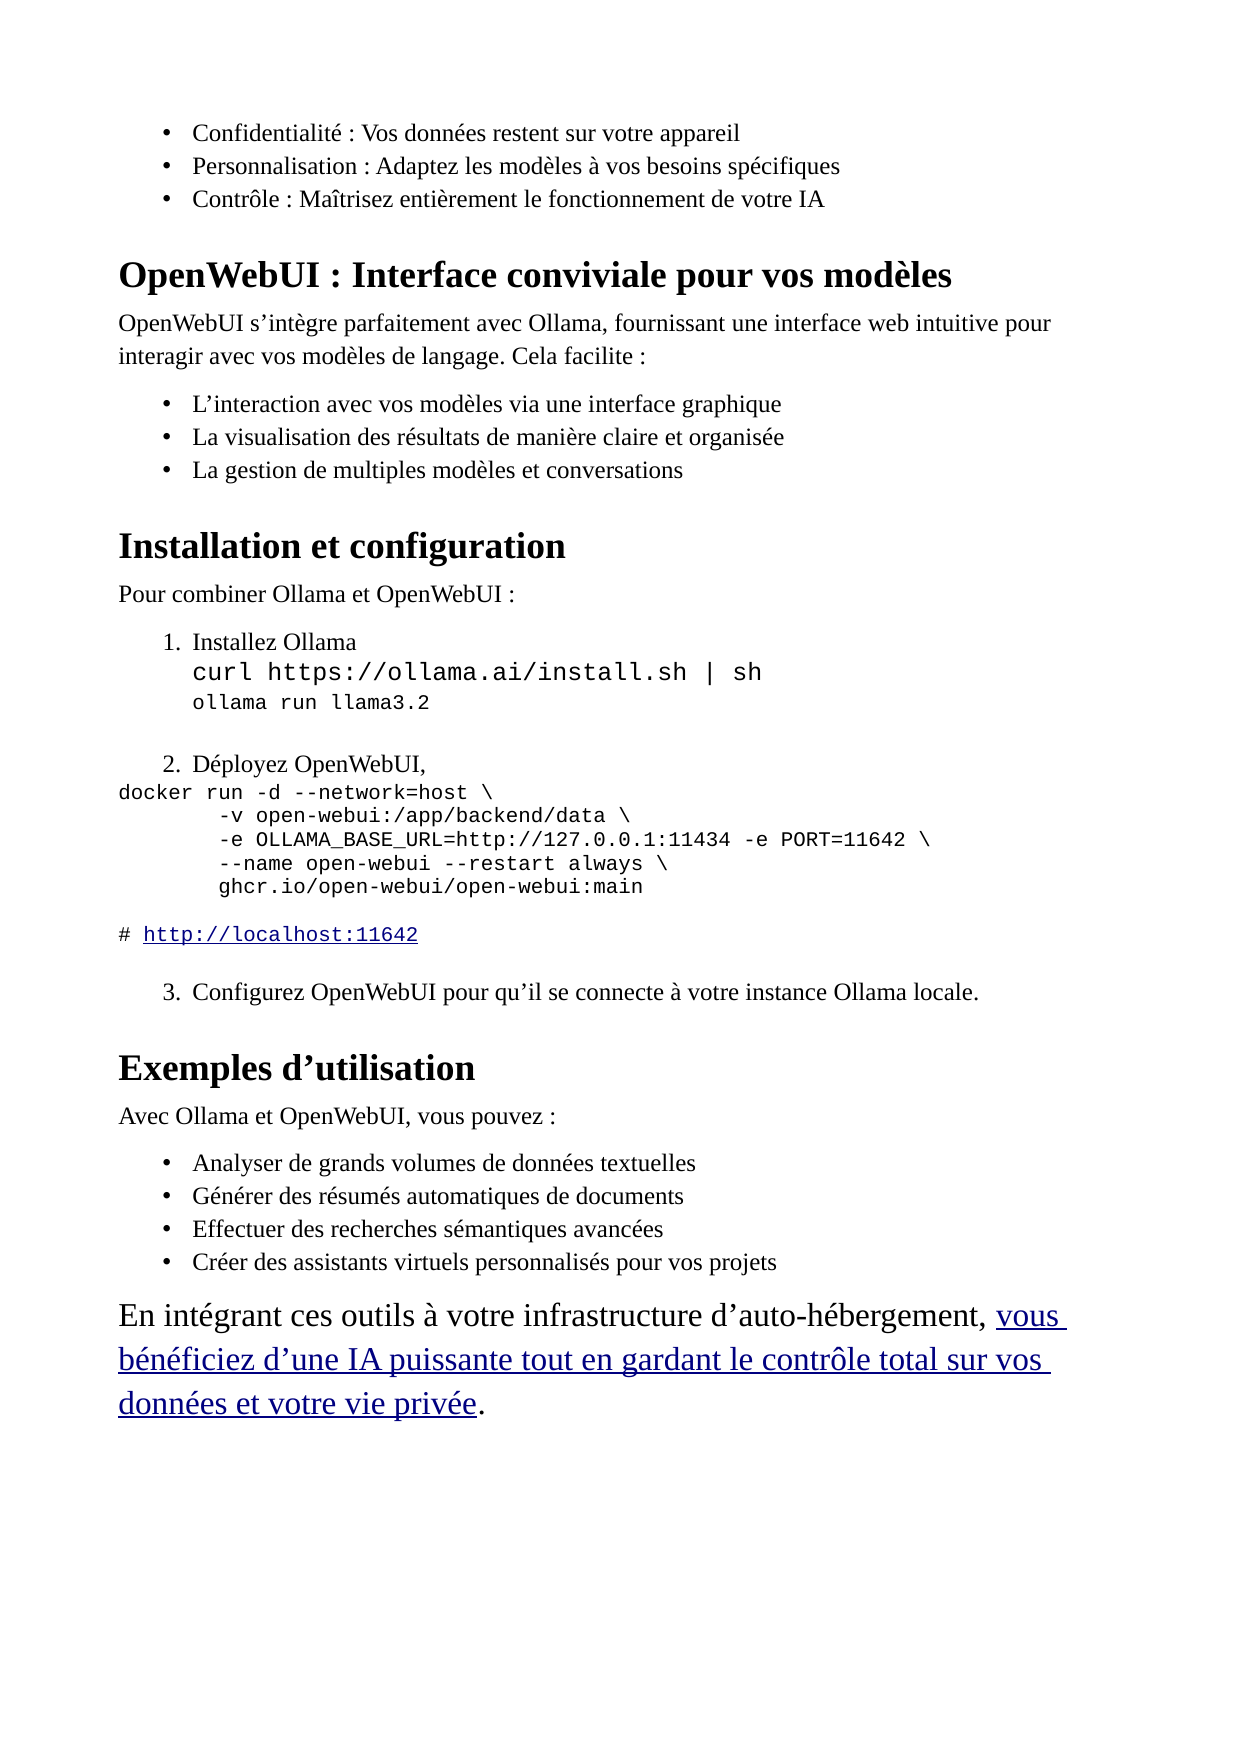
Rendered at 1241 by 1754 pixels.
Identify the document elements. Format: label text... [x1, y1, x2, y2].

list Personnalisation : Adaptez les modèles à vos besoins spécifiques [162, 151, 1122, 180]
list Déployez OpenWebUI, [162, 749, 1122, 777]
text --name open-webui --restart always \ [118, 853, 1122, 876]
list ollama run llama3.2 [162, 692, 1122, 716]
list Analyser de grands volumes de données textuelles [162, 1148, 1122, 1177]
list Générer des résumés automatiques de documents [162, 1181, 1122, 1210]
list L’interaction avec vos modèles via une interface graphique [162, 389, 1122, 418]
list La visualisation des résultats de manière claire et organisée [162, 422, 1122, 451]
text # http://localhost:11642 [118, 923, 1122, 947]
text ghcr.io/open-webui/open-webui:main [118, 876, 1122, 900]
list Effectuer des recherches sémantiques avancées [162, 1214, 1122, 1243]
list Configurez OpenWebUI pour qu’il se connecte à votre instance Ollama locale. [162, 977, 1122, 1005]
list La gestion de multiples modèles et conversations [162, 455, 1122, 484]
text En intégrant ces outils à votre infrastructure d’auto-hébergement, vous bénéficiez d’une IA puissante tout en gardant le contrôle total sur vos données et votre vie privée. [118, 1295, 1122, 1421]
text -e OLLAMA_BASE_URL=http://127.0.0.1:11434 -e PORT=11642 \ [118, 829, 1122, 853]
text OpenWebUI s’intègre parfaitement avec Ollama, fournissant une interface web intuitive pour interagir avec vos modèles de langage. Cela facilite : [118, 308, 1122, 370]
text docker run -d --network=host \ [118, 782, 1122, 805]
text Avec Ollama et OpenWebUI, vous pouvez : [118, 1101, 1122, 1129]
subtitle Exemples d’utilisation [118, 1045, 1122, 1088]
subtitle Installation et configuration [118, 523, 1122, 566]
text Pour combiner Ollama et OpenWebUI : [118, 579, 1122, 608]
subtitle OpenWebUI : Interface conviviale pour vos modèles [118, 253, 1122, 296]
list Installez Ollama curl https://ollama.ai/install.sh | sh [162, 627, 1122, 688]
list Créer des assistants virtuels personnalisés pour vos projets [162, 1247, 1122, 1276]
list Contrôle : Maîtrisez entièrement le fonctionnement de votre IA [162, 184, 1122, 213]
text -v open-webui:/app/backend/data \ [118, 805, 1122, 829]
list Confidentialité : Vos données restent sur votre appareil [162, 118, 1122, 147]
